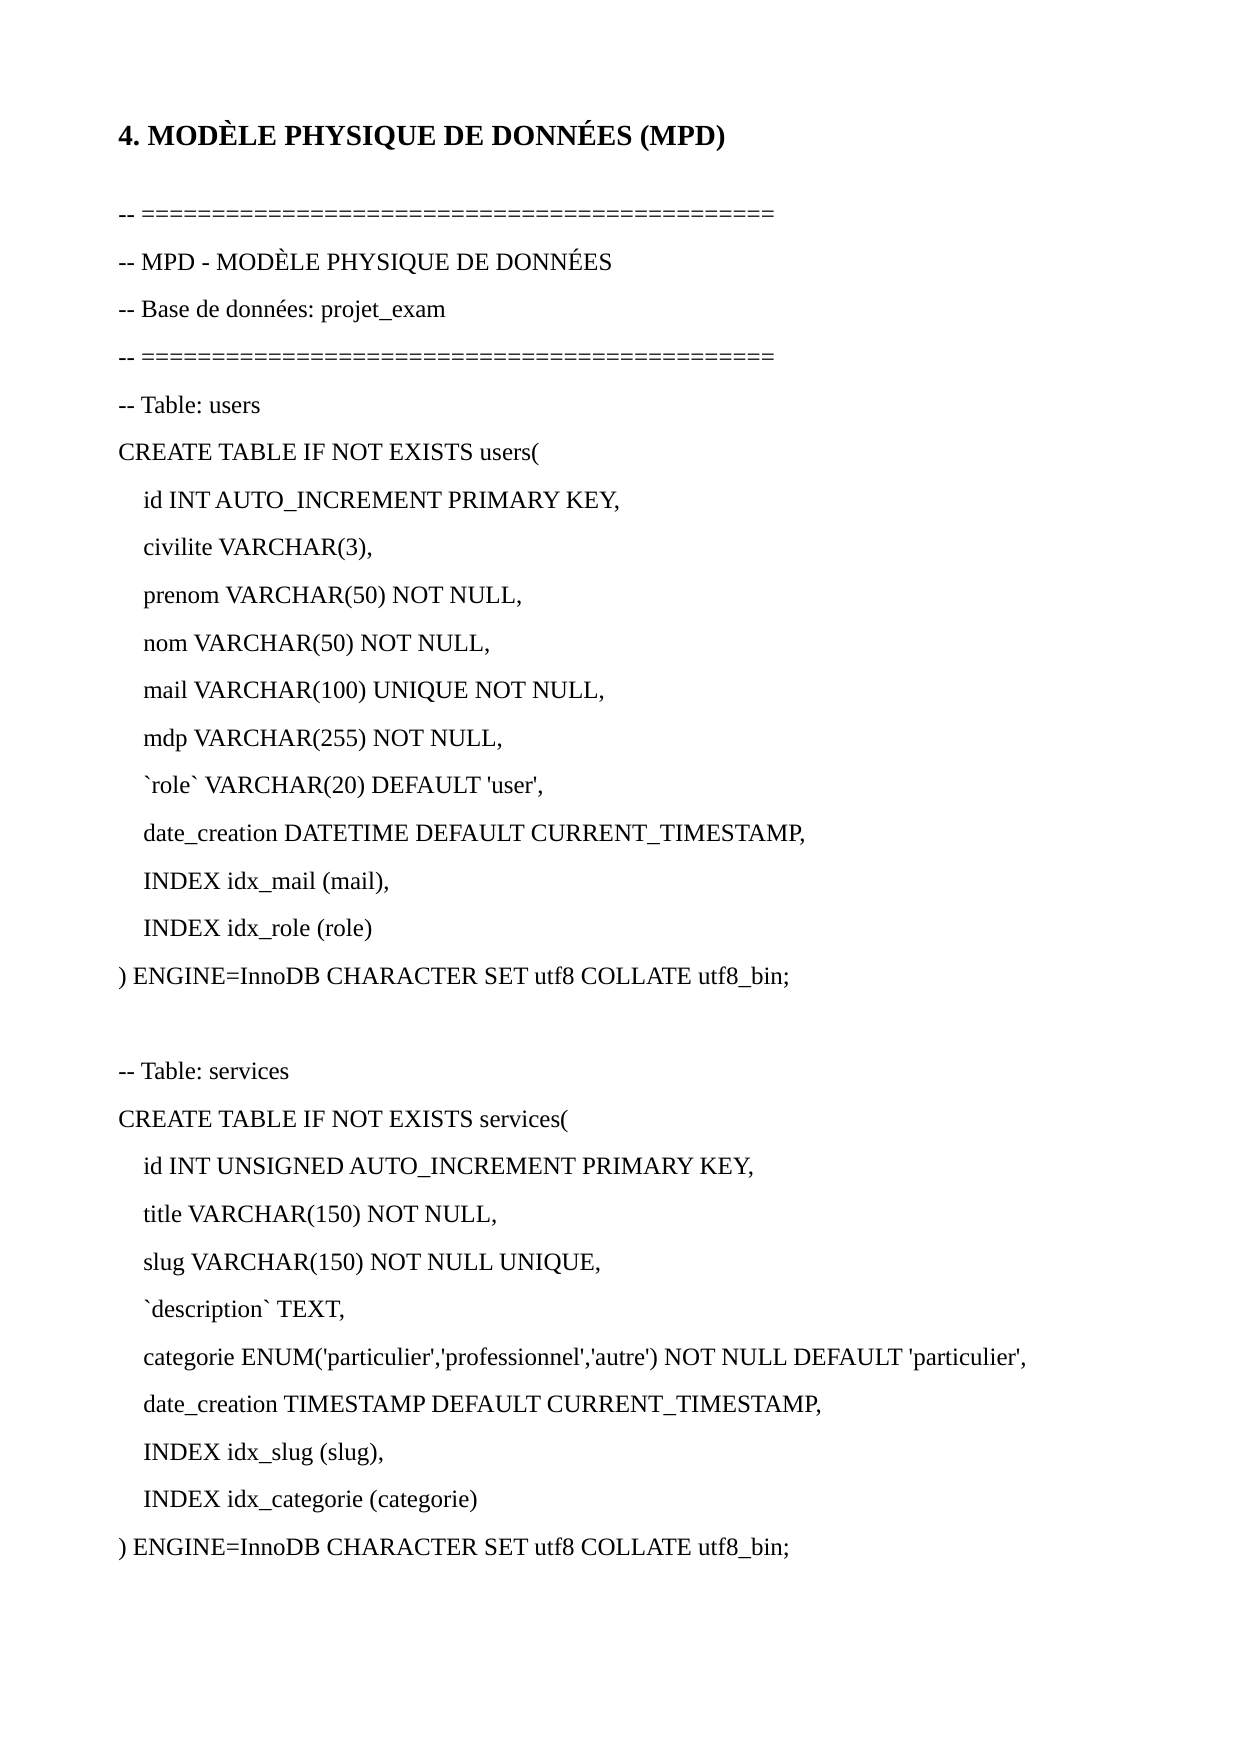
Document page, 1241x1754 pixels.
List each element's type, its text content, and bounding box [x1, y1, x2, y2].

text INDEX idx_categorie (categorie) [118, 1484, 1122, 1513]
text `description` TEXT, [118, 1294, 1122, 1323]
text -- MPD - MODÈLE PHYSIQUE DE DONNÉES [118, 247, 1122, 276]
text prenom VARCHAR(50) NOT NULL, [118, 580, 1122, 609]
text title VARCHAR(150) NOT NULL, [118, 1199, 1122, 1228]
text mail VARCHAR(100) UNIQUE NOT NULL, [118, 675, 1122, 704]
text nom VARCHAR(50) NOT NULL, [118, 628, 1122, 656]
text ) ENGINE=InnoDB CHARACTER SET utf8 COLLATE utf8_bin; [118, 961, 1122, 990]
text INDEX idx_role (role) [118, 913, 1122, 942]
subtitle 4. MODÈLE PHYSIQUE DE DONNÉES (MPD) [118, 118, 1122, 152]
text id INT AUTO_INCREMENT PRIMARY KEY, [118, 485, 1122, 514]
text INDEX idx_slug (slug), [118, 1437, 1122, 1466]
text categorie ENUM('particulier','professionnel','autre') NOT NULL DEFAULT 'particulier', [118, 1342, 1122, 1371]
text date_creation DATETIME DEFAULT CURRENT_TIMESTAMP, [118, 818, 1122, 847]
text date_creation TIMESTAMP DEFAULT CURRENT_TIMESTAMP, [118, 1389, 1122, 1418]
text CREATE TABLE IF NOT EXISTS users( [118, 437, 1122, 466]
text CREATE TABLE IF NOT EXISTS services( [118, 1104, 1122, 1132]
text -- ============================================= [118, 199, 1122, 228]
text -- Base de données: projet_exam [118, 294, 1122, 323]
text mdp VARCHAR(255) NOT NULL, [118, 723, 1122, 752]
text INDEX idx_mail (mail), [118, 866, 1122, 894]
text -- ============================================= [118, 342, 1122, 371]
text `role` VARCHAR(20) DEFAULT 'user', [118, 771, 1122, 799]
text id INT UNSIGNED AUTO_INCREMENT PRIMARY KEY, [118, 1151, 1122, 1180]
text ) ENGINE=InnoDB CHARACTER SET utf8 COLLATE utf8_bin; [118, 1532, 1122, 1561]
text civilite VARCHAR(3), [118, 532, 1122, 561]
text -- Table: services [118, 1056, 1122, 1085]
text -- Table: users [118, 390, 1122, 418]
text slug VARCHAR(150) NOT NULL UNIQUE, [118, 1247, 1122, 1275]
